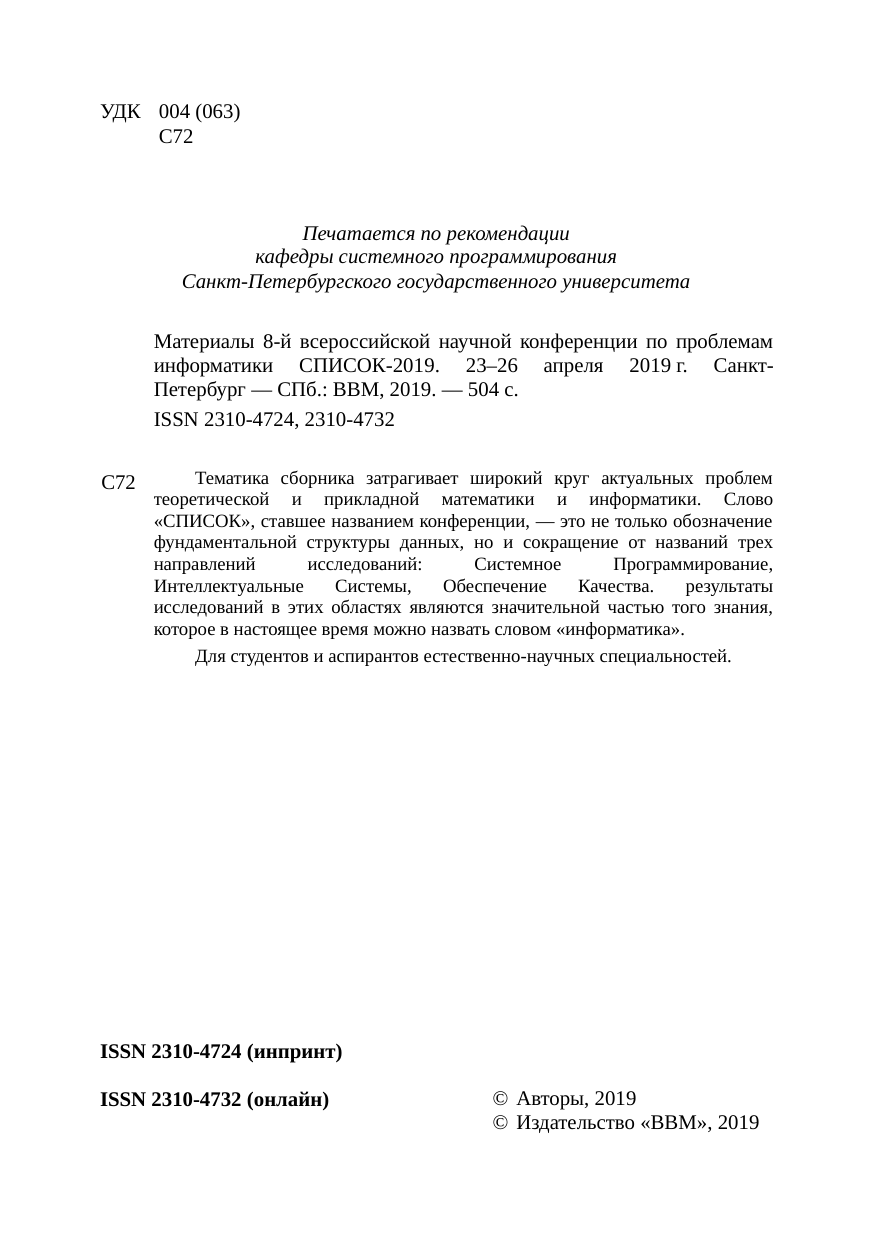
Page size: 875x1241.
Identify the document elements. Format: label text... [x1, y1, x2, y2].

text Тематика сборника затрагивает широкий круг актуальных проблем теоретической и прикладной математики и информатики. Слово «СПИСОК», ставшее названием конференции, — это не только обозначение фундаментальной структуры данных, но и сокращение от названий трех направлений исследований: Системное Программирование, Интеллектуальные Системы, Обеспечение Качества. результаты исследований в этих областях являются значительной частью того знания, которое в настоящее время можно назвать словом «информатика». [153, 467, 774, 639]
text Для студентов и аспирантов естественно-научных специальностей. [153, 645, 774, 667]
text С72 [101, 470, 152, 494]
text Материалы 8-й всероссийской научной конференции по проблемам информатики СПИСОК-2019. 23–26 апреля 2019 г. Санкт-Петербург — СПб.: ВВМ, 2019. — 504 с. [153, 328, 774, 401]
text © Авторы, 2019 © Издательство «ВВМ», 2019 [492, 1086, 774, 1134]
text УДК 004 (063) С72 [100, 99, 258, 148]
text ISSN 2310-4724 (инпринт) ISSN 2310-4732 (онлайн) [100, 1039, 387, 1111]
text ISSN 2310-4724, 2310-4732 [153, 407, 774, 431]
text Печатается по рекомендации кафедры системного программирования Санкт-Петербургского государственного университета [159, 220, 714, 293]
